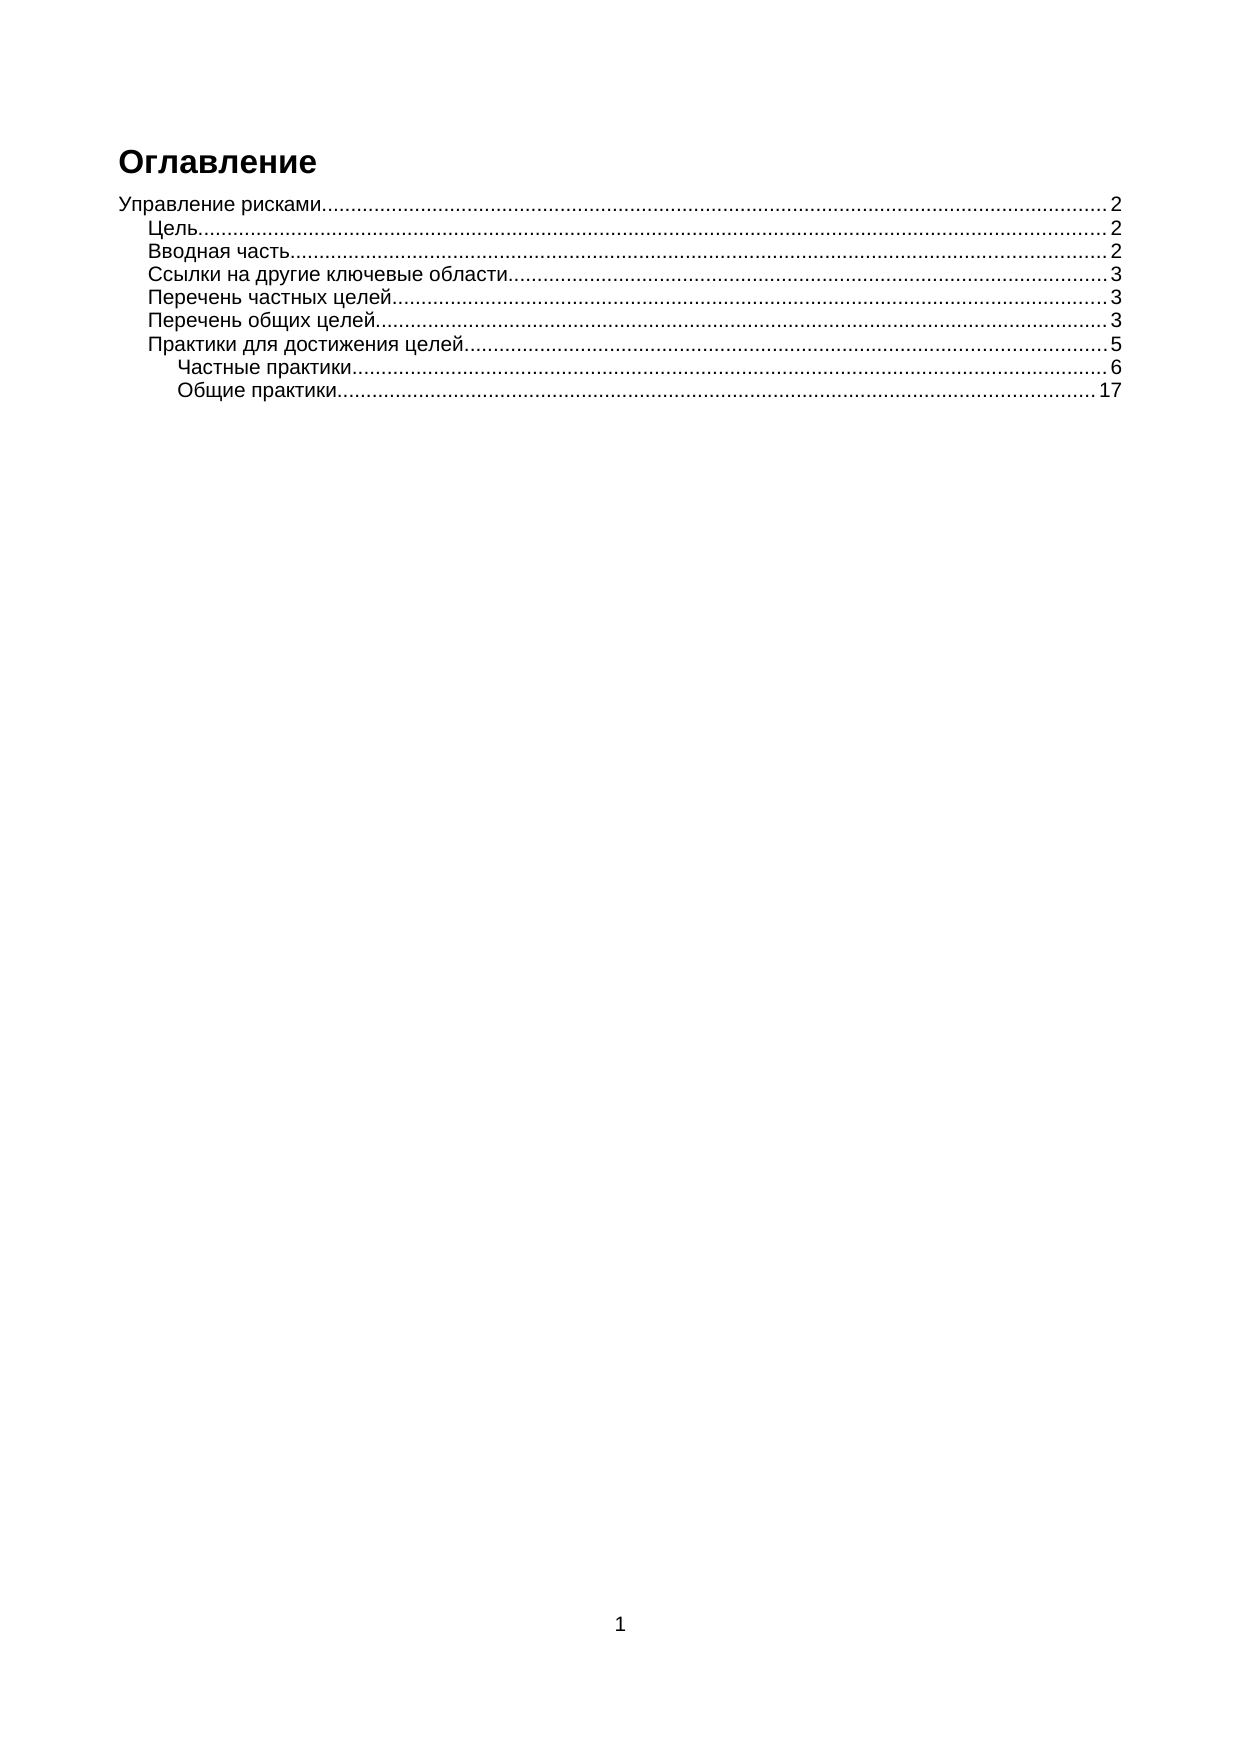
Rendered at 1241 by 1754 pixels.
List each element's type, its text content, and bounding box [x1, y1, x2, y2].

text Цель 2 [148, 216, 1122, 239]
subtitle Оглавление [118, 143, 1122, 180]
text Общие практики 17 [177, 379, 1122, 402]
text Перечень общих целей 3 [148, 309, 1122, 332]
text Перечень частных целей 3 [148, 286, 1122, 309]
text Вводная часть 2 [148, 239, 1122, 263]
text Управление рисками 2 [118, 193, 1122, 216]
text Частные практики 6 [177, 356, 1122, 379]
text Практики для достижения целей 5 [148, 332, 1122, 356]
text Ссылки на другие ключевые области 3 [148, 263, 1122, 286]
